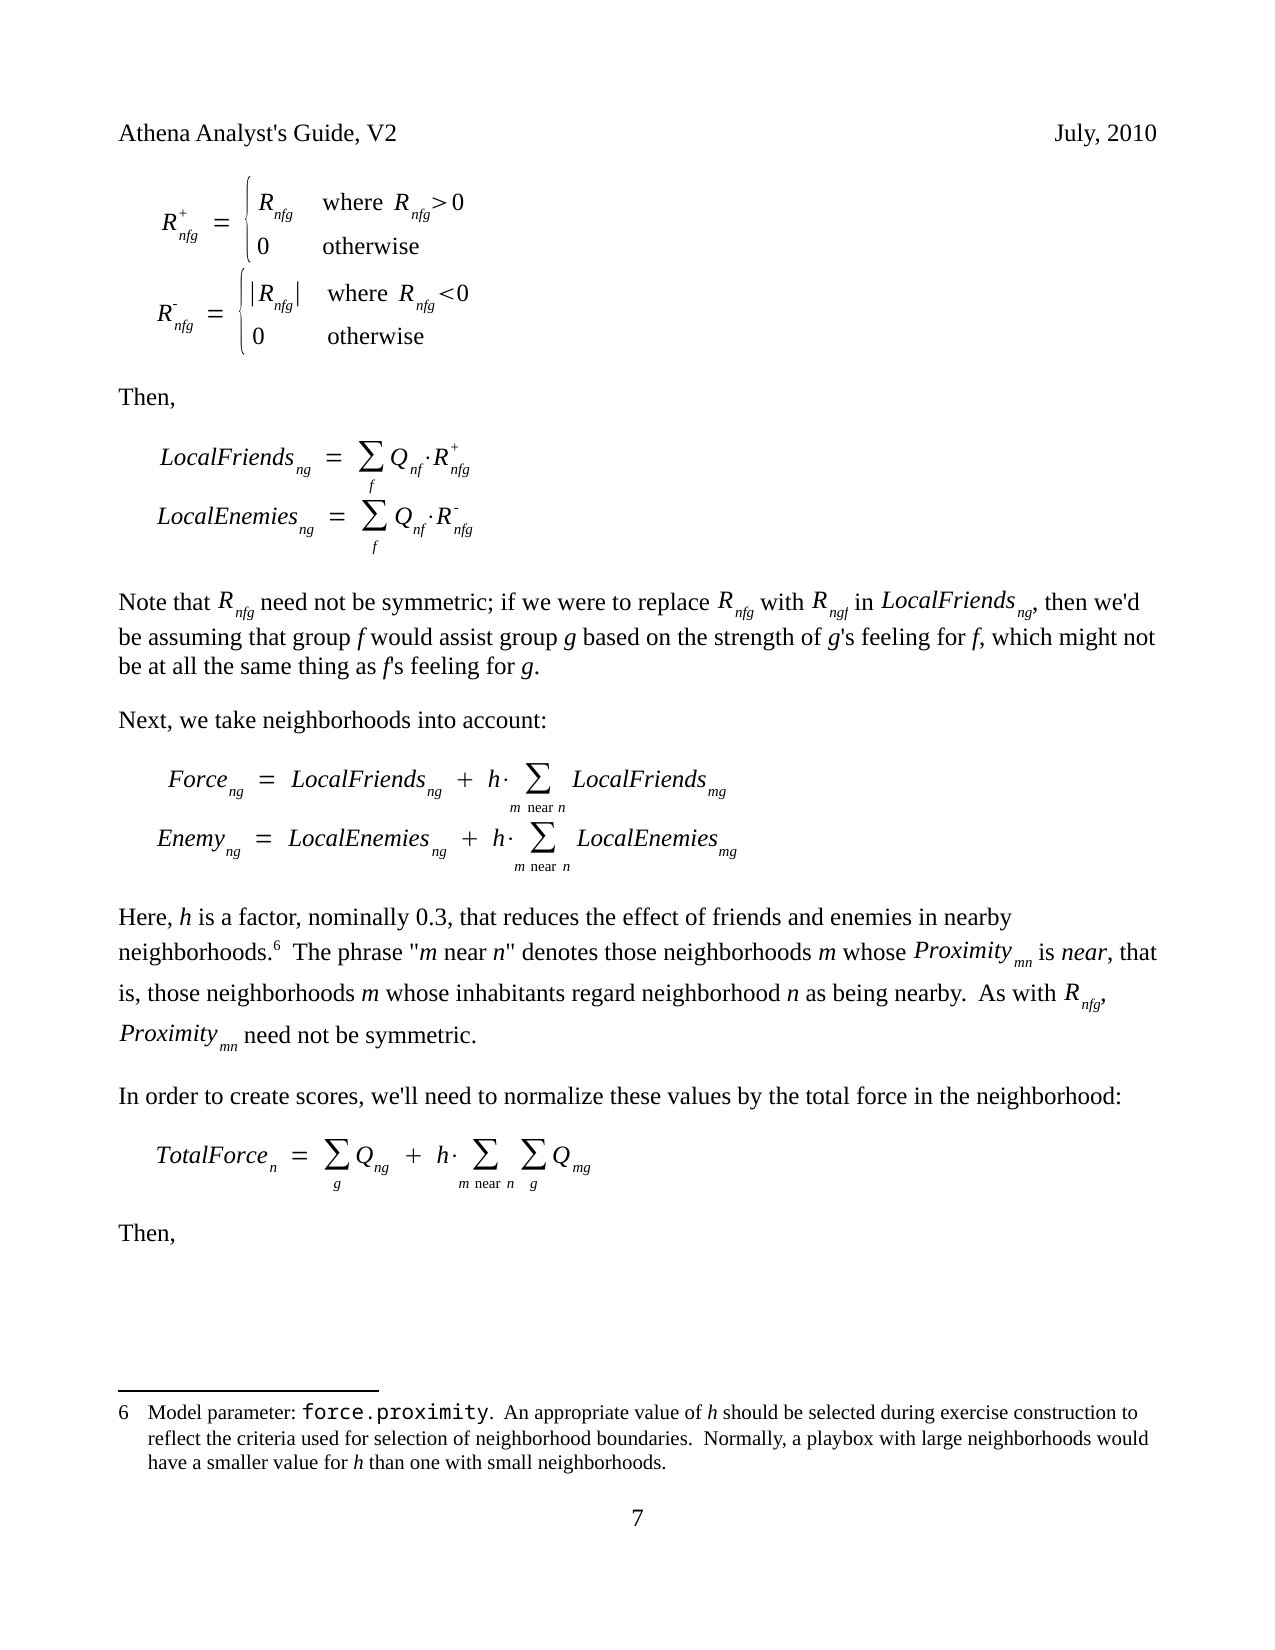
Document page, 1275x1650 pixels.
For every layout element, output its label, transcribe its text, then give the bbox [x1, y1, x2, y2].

text Then, [118, 1218, 1157, 1247]
text Here, h is a factor, nominally 0.3, that reduces the effect of friends and enemies in nearby neighborhoods. The phrase "m near n" denotes those neighborhoods m whose is near, that is, those neighborhoods m whose inhabitants regard neighborhood n as being nearby. As with , need not be symmetric. [118, 902, 1157, 1055]
text Next, we take neighborhoods into account: [118, 705, 1157, 734]
text Model parameter: force.proximity. An appropriate value of h should be selected during exercise construction to reflect the criteria used for selection of neighborhood boundaries. Normally, a playbox with large neighborhoods would have a smaller value for h than one with small neighborhoods. [118, 1397, 1157, 1474]
text Note that need not be symmetric; if we were to replace with in , then we'd be assuming that group f would assist group g based on the strength of g's feeling for f, which might not be at all the same thing as f's feeling for g. [118, 580, 1157, 679]
text Then, [118, 382, 1157, 410]
text In order to create scores, we'll need to normalize these values by the total force in the neighborhood: [118, 1081, 1157, 1109]
